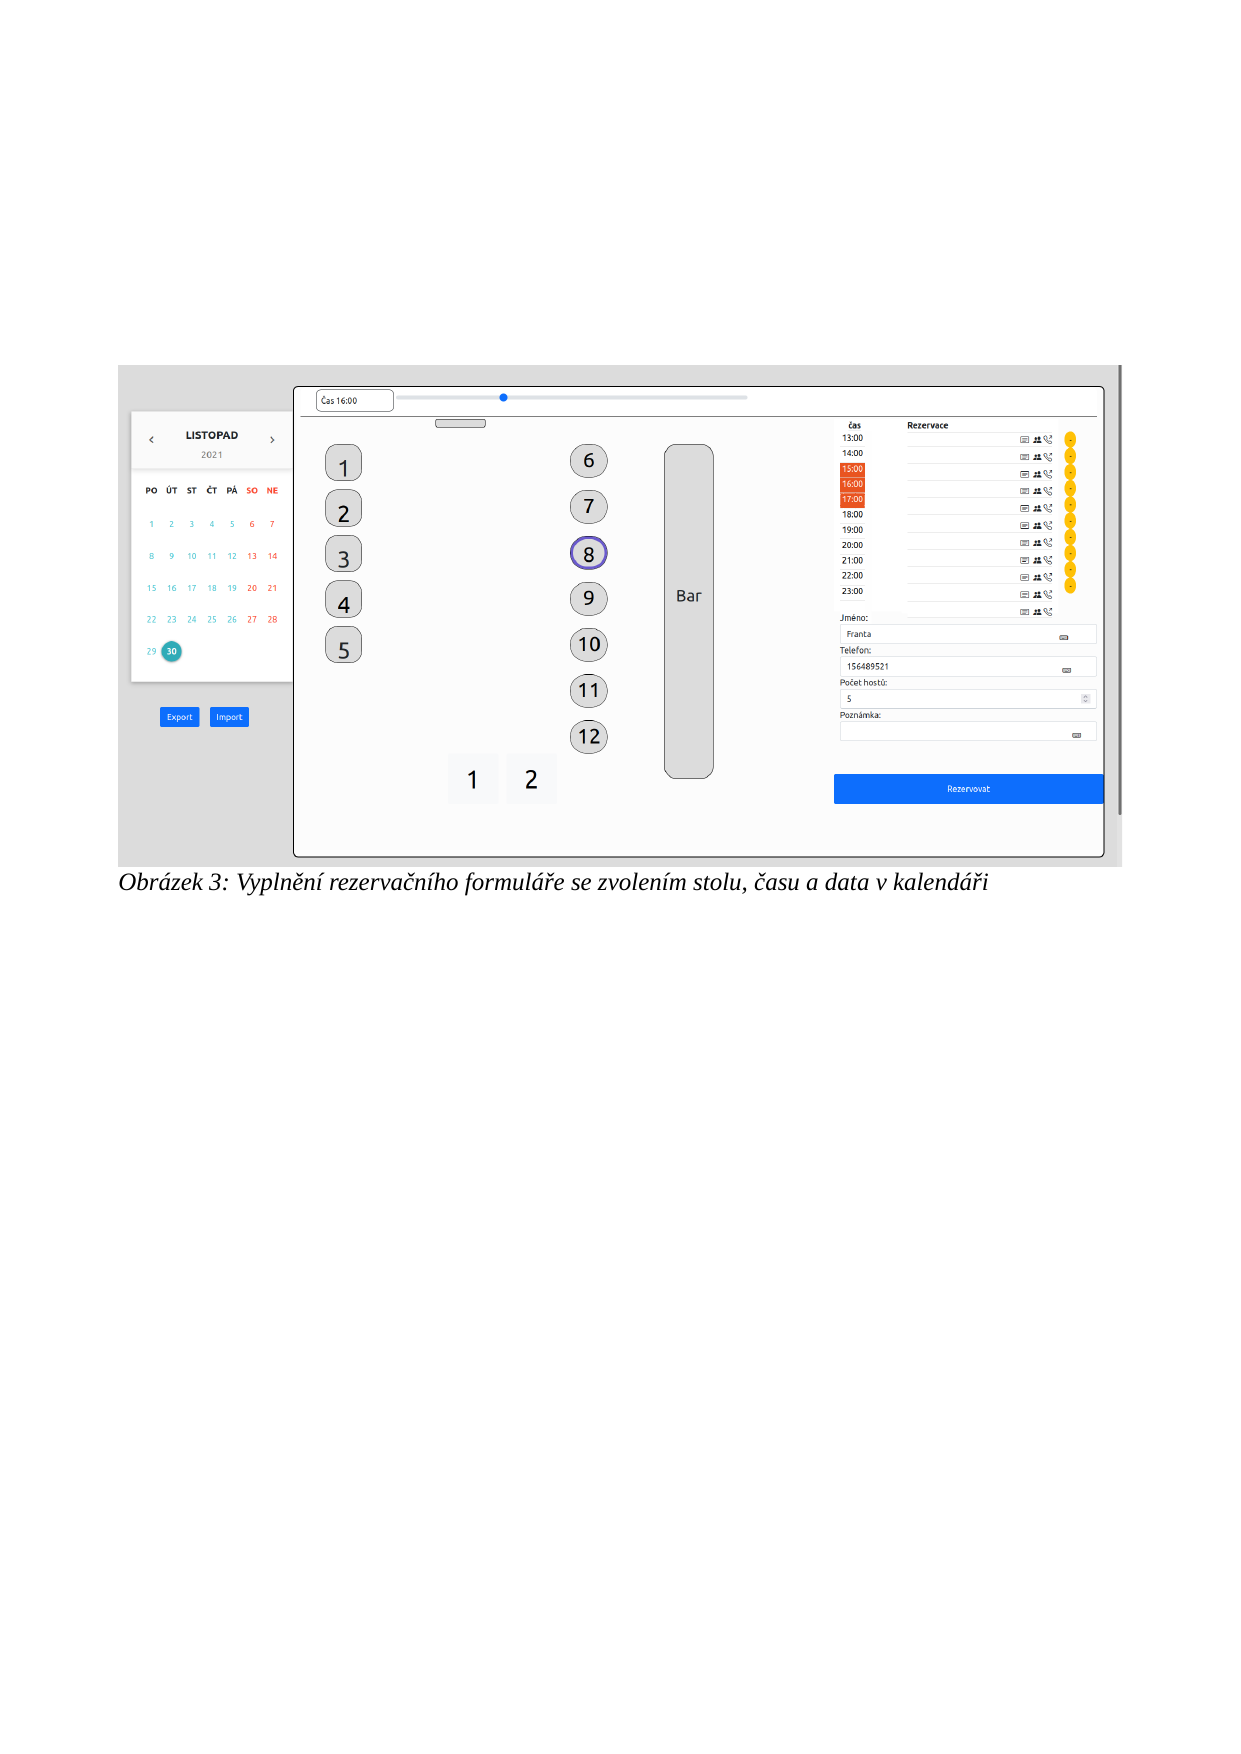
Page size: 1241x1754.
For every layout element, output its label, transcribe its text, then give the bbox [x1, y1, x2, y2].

picture [118, 365, 1123, 867]
text Obrázek 3: Vyplnění rezervačního formuláře se zvolením stolu, času a data v kalendáři [118, 867, 1122, 896]
